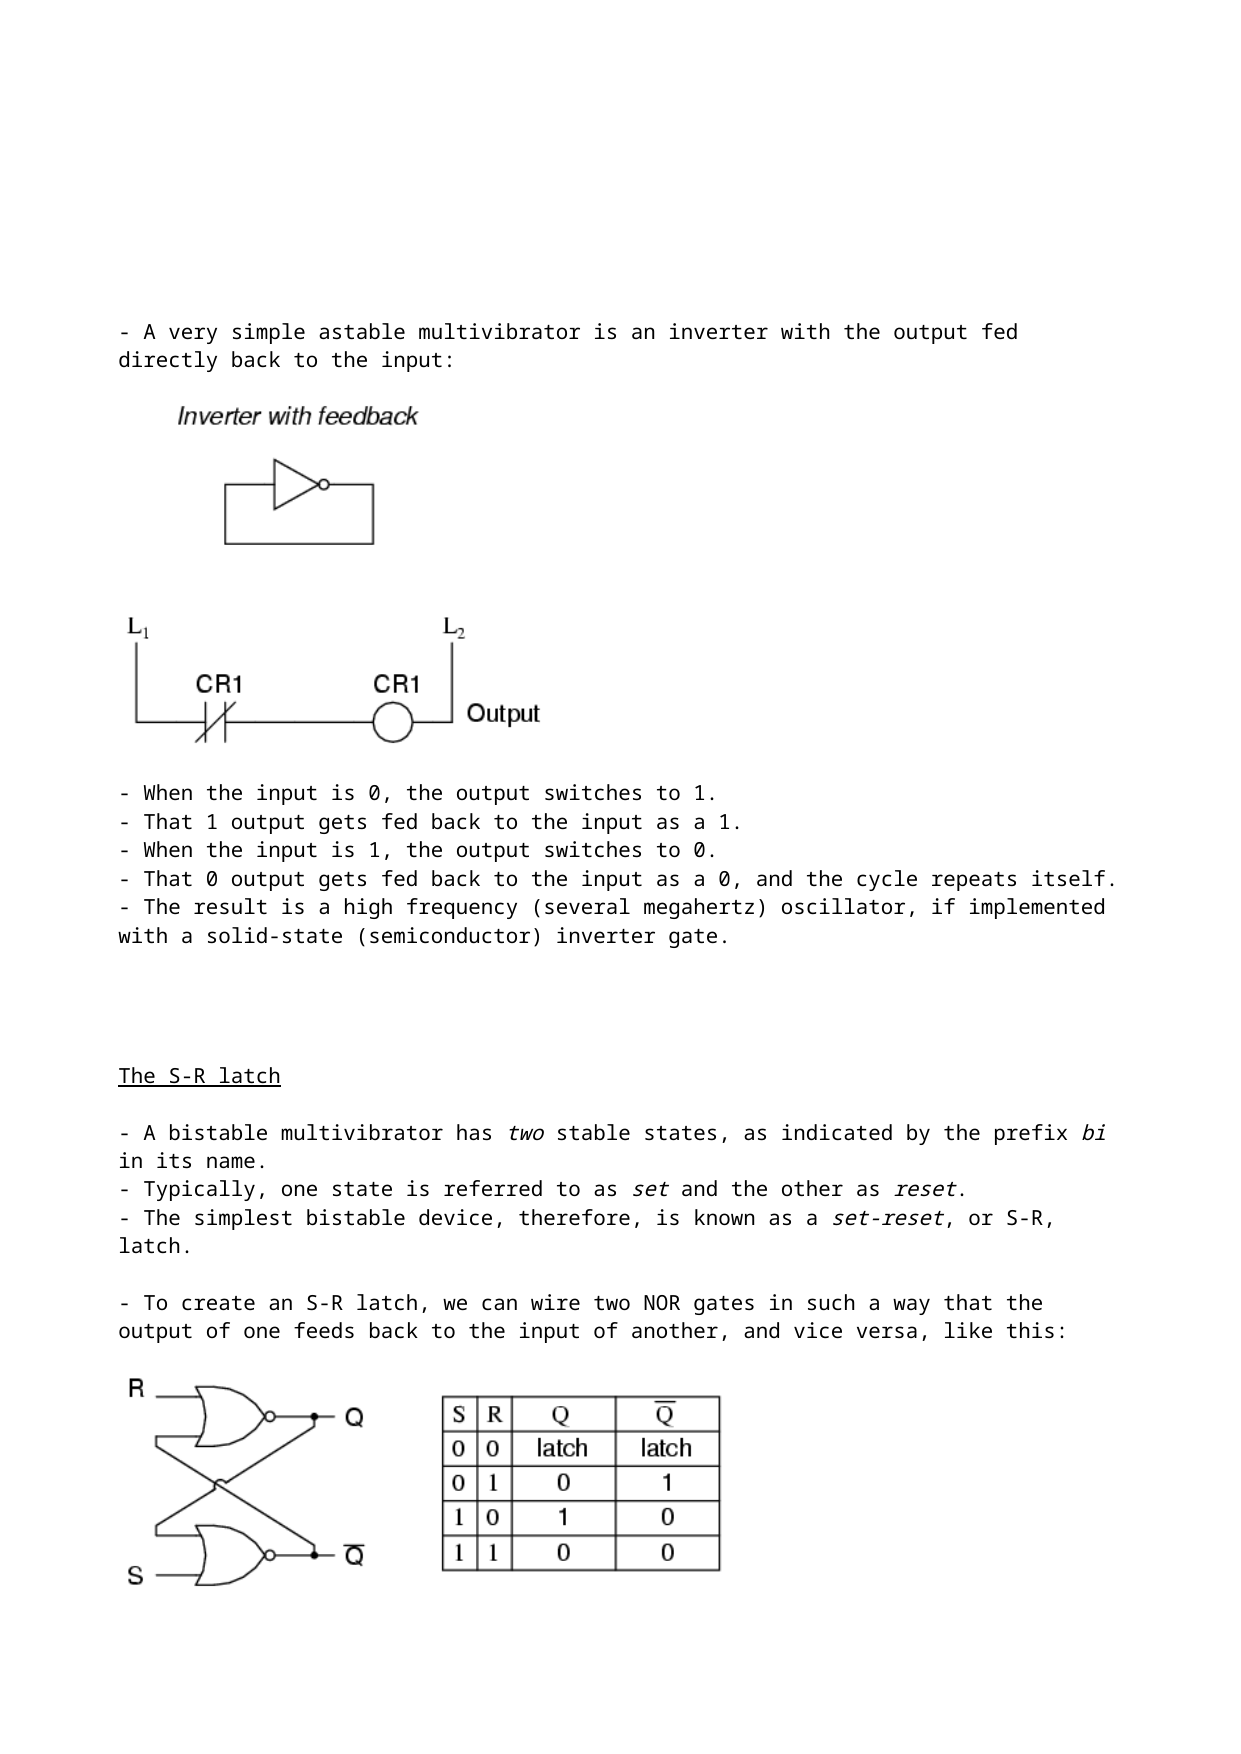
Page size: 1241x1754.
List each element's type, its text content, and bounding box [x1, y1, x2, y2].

text - That 1 output gets fed back to the input as a 1. [118, 807, 1122, 835]
text - When the input is 0, the output switches to 1. [118, 778, 1122, 807]
text - When the input is 1, the output switches to 0. [118, 835, 1122, 864]
text - The result is a high frequency (several megahertz) oscillator, if implemented with a solid-state (semiconductor) inverter gate. [118, 892, 1122, 949]
text - A very simple astable multivibrator is an inverter with the output fed directly back to the input: [118, 317, 1122, 374]
text - The simplest bistable device, therefore, is known as a set-reset, or S-R, latch. [118, 1203, 1122, 1260]
text The S-R latch [118, 1061, 1122, 1090]
text - To create an S-R latch, we can wire two NOR gates in such a way that the output of one feeds back to the input of another, and vice versa, like this: [118, 1288, 1122, 1345]
text - That 0 output gets fed back to the input as a 0, and the cycle repeats itself. [118, 864, 1122, 892]
text - A bistable multivibrator has two stable states, as indicated by the prefix bi in its name. [118, 1118, 1122, 1174]
text - Typically, one state is referred to as set and the other as reset. [118, 1174, 1122, 1203]
